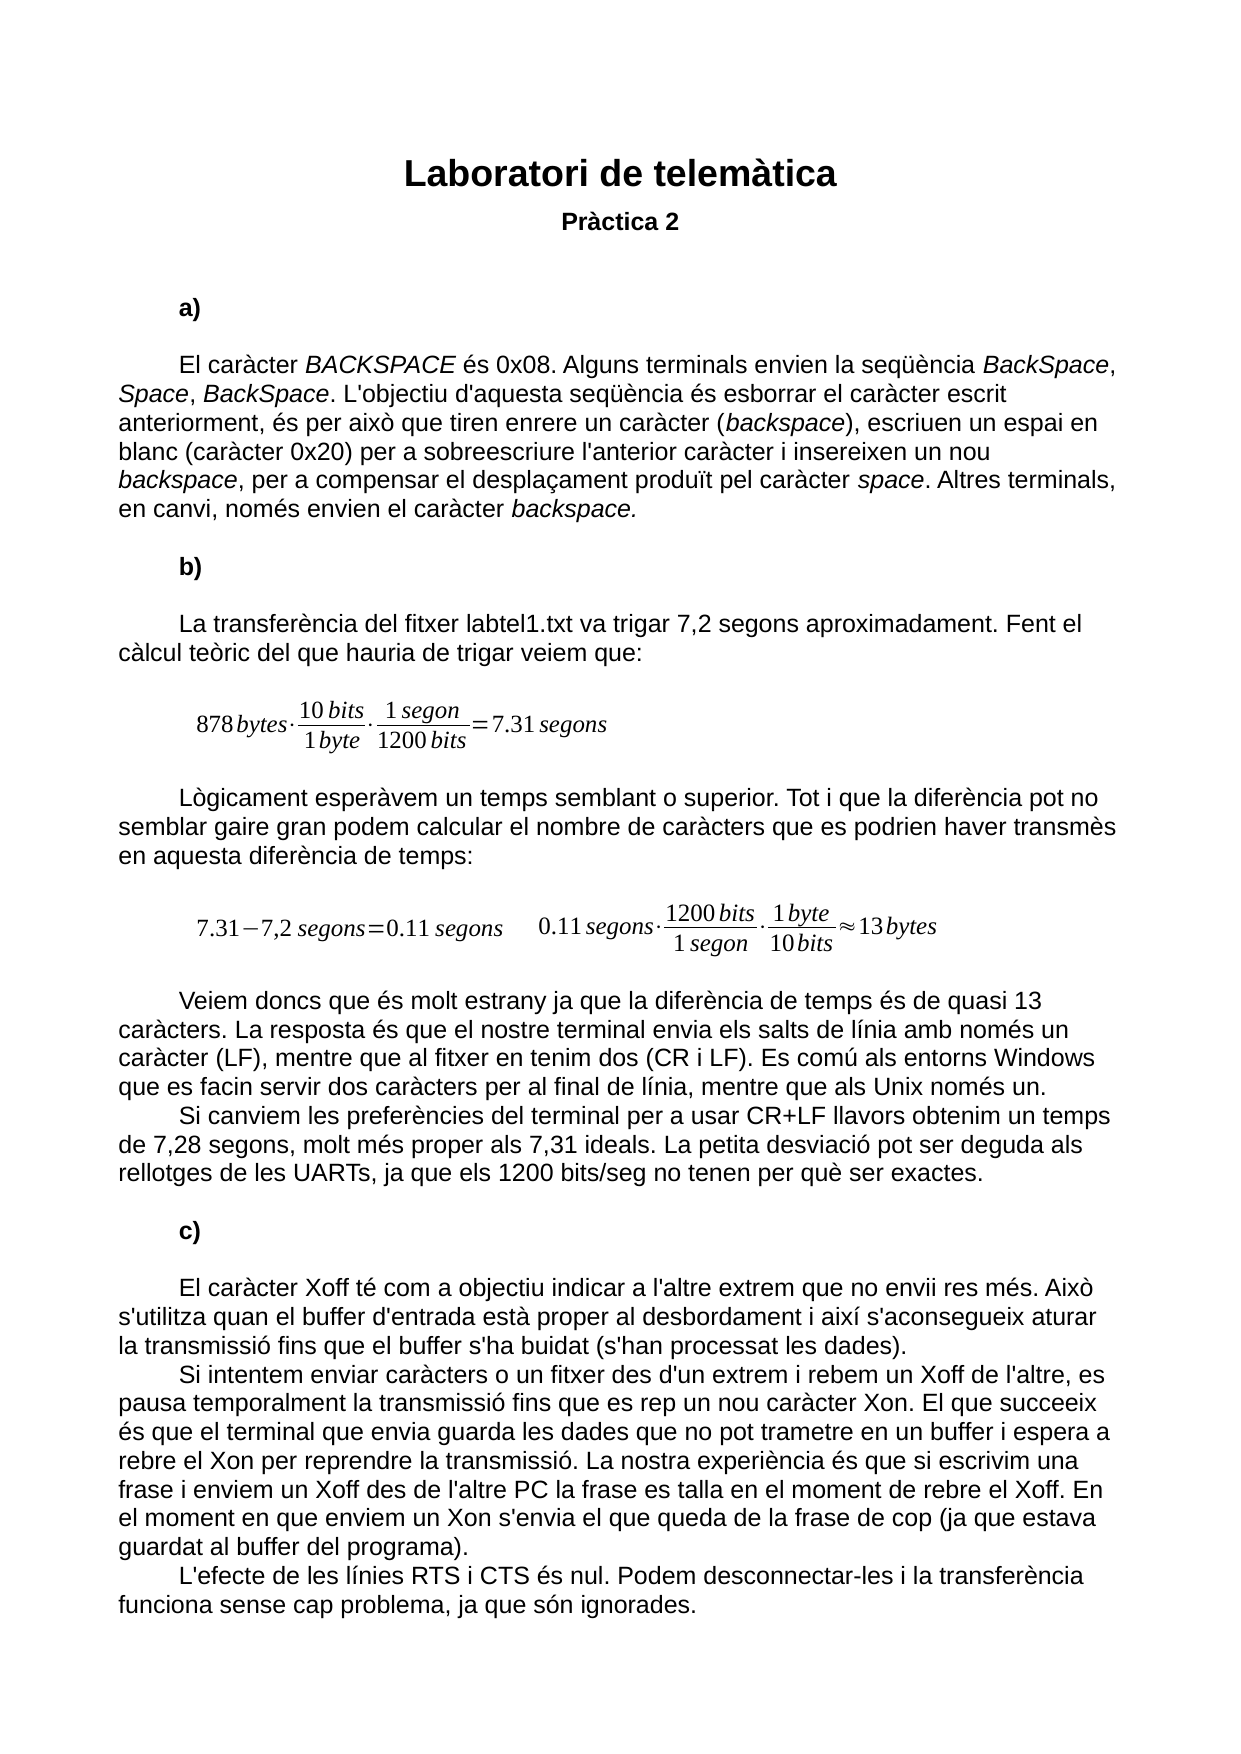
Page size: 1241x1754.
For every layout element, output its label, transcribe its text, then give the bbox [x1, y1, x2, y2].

text La transferència del fitxer labtel1.txt va trigar 7,2 segons aproximadament. Fent el càlcul teòric del que hauria de trigar veiem que: [118, 609, 1122, 667]
text Veiem doncs que és molt estrany ja que la diferència de temps és de quasi 13 caràcters. La resposta és que el nostre terminal envia els salts de línia amb només un caràcter (LF), mentre que al fitxer en tenim dos (CR i LF). Es comú als entorns Windows que es facin servir dos caràcters per al final de línia, mentre que als Unix només un. [118, 986, 1122, 1101]
text Lògicament esperàvem un temps semblant o superior. Tot i que la diferència pot no semblar gaire gran podem calcular el nombre de caràcters que es podrien haver transmès en aquesta diferència de temps: [118, 783, 1122, 869]
text Pràctica 2 [118, 207, 1122, 236]
text El caràcter Xoff té com a objectiu indicar a l'altre extrem que no envii res més. Això s'utilitza quan el buffer d'entrada està proper al desbordament i així s'aconsegueix aturar la transmissió fins que el buffer s'ha buidat (s'han processat les dades). [118, 1273, 1122, 1359]
text Si canviem les preferències del terminal per a usar CR+LF llavors obtenim un temps de 7,28 segons, molt més proper als 7,31 ideals. La petita desviació pot ser deguda als rellotges de les UARTs, ja que els 1200 bits/seg no tenen per què ser exactes. [118, 1101, 1122, 1187]
text a) [118, 293, 1122, 322]
text b) [118, 552, 1122, 581]
text Laboratori de telemàtica [118, 152, 1122, 195]
text El caràcter BACKSPACE és 0x08. Alguns terminals envien la seqüència BackSpace, Space, BackSpace. L'objectiu d'aquesta seqüència és esborrar el caràcter escrit anteriorment, és per això que tiren enrere un caràcter (backspace), escriuen un espai en blanc (caràcter 0x20) per a sobreescriure l'anterior caràcter i insereixen un nou backspace, per a compensar el desplaçament produït pel caràcter space. Altres terminals, en canvi, només envien el caràcter backspace. [118, 351, 1122, 523]
text Si intentem enviar caràcters o un fitxer des d'un extrem i rebem un Xoff de l'altre, es pausa temporalment la transmissió fins que es rep un nou caràcter Xon. El que succeeix és que el terminal que envia guarda les dades que no pot trametre en un buffer i espera a rebre el Xon per reprendre la transmissió. La nostra experiència és que si escrivim una frase i enviem un Xoff des de l'altre PC la frase es talla en el moment de rebre el Xoff. En el moment en que enviem un Xon s'envia el que queda de la frase de cop (ja que estava guardat al buffer del programa). [118, 1359, 1122, 1561]
text c) [118, 1216, 1122, 1244]
text L'efecte de les línies RTS i CTS és nul. Podem desconnectar-les i la transferència funciona sense cap problema, ja que són ignorades. [118, 1561, 1122, 1618]
